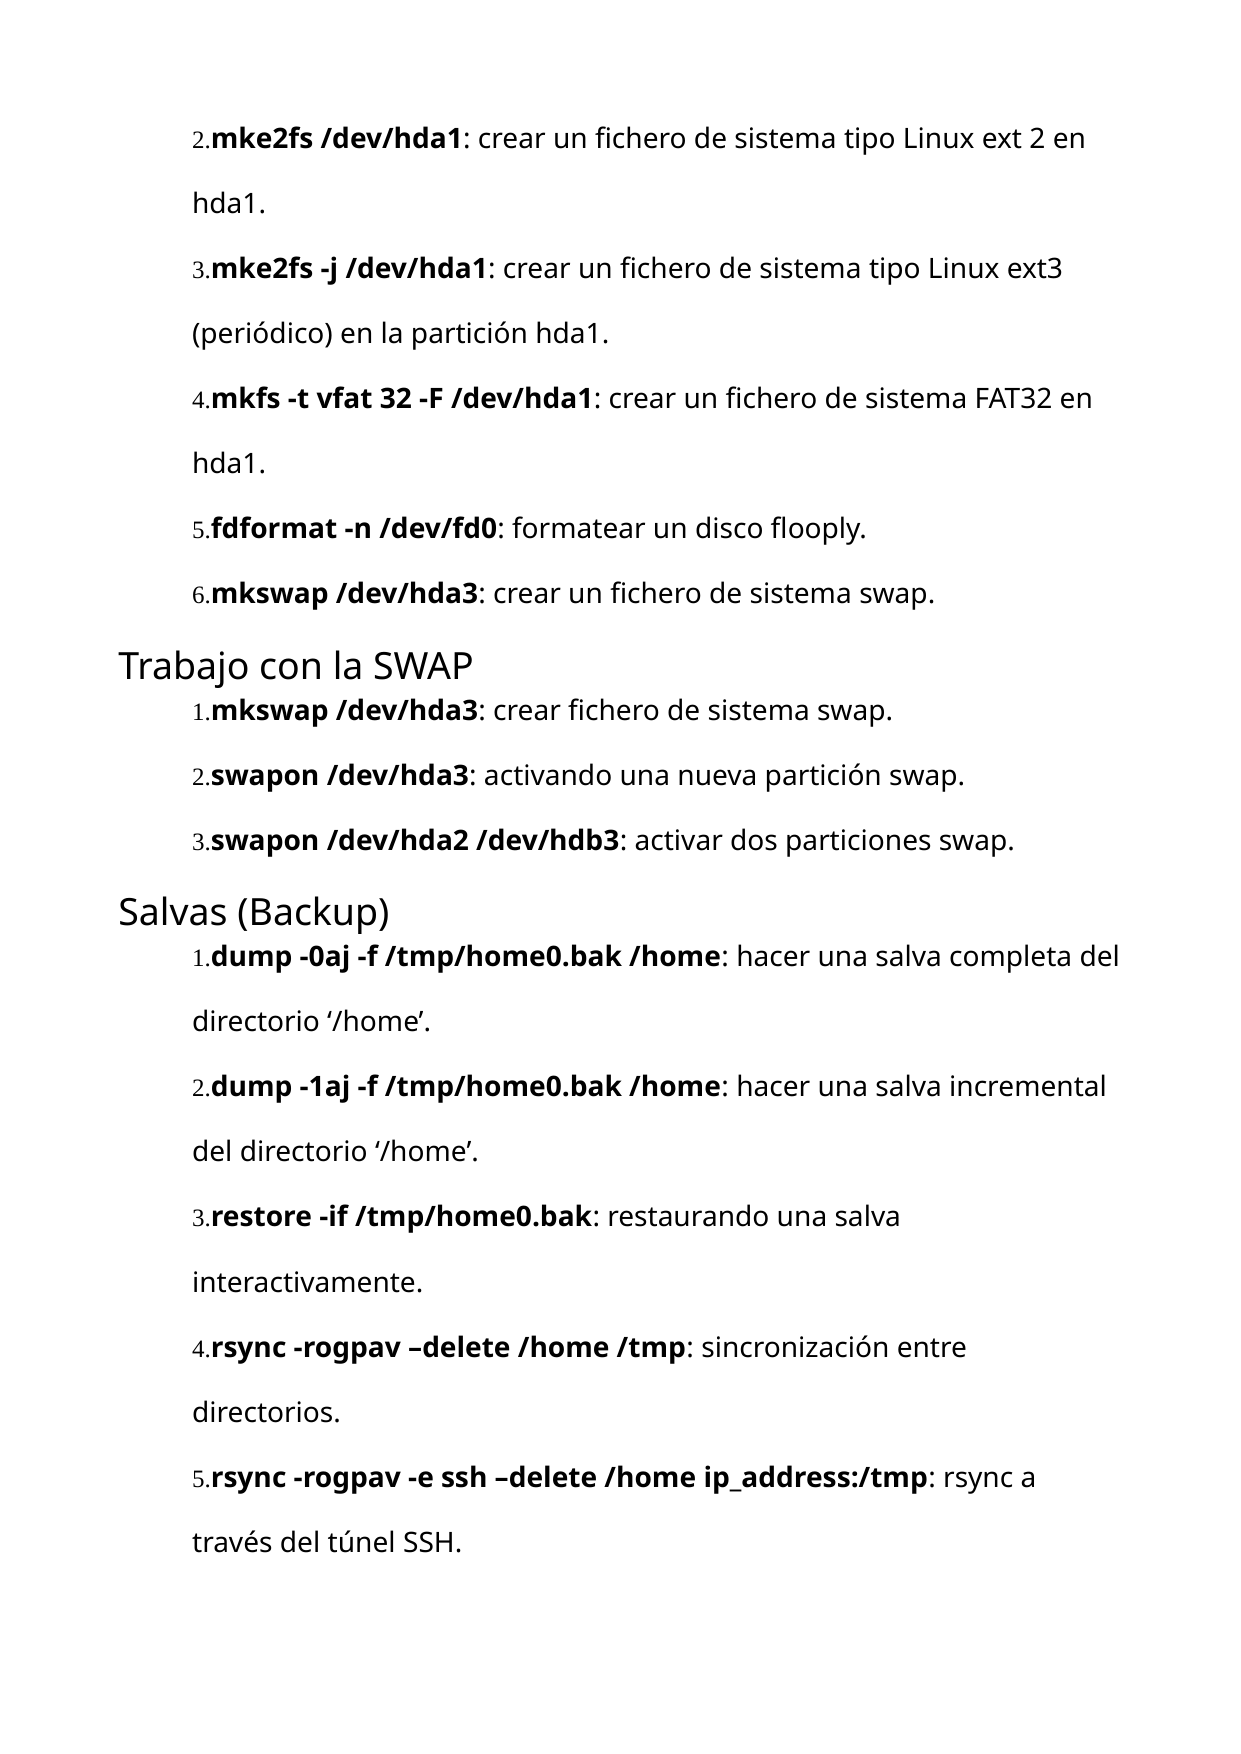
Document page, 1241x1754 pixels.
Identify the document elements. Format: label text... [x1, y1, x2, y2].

subtitle Trabajo con la SWAP [118, 639, 1122, 690]
list mkswap /dev/hda3: crear fichero de sistema swap. [118, 690, 1122, 728]
list rsync -rogpav –delete /home /tmp: sincronización entre directorios. [118, 1327, 1122, 1430]
list mke2fs -j /dev/hda1: crear un fichero de sistema tipo Linux ext3 (periódico) en la partición hda1. [118, 248, 1122, 352]
list rsync -rogpav -e ssh –delete /home ip_address:/tmp: rsync a través del túnel SSH. [118, 1457, 1122, 1561]
list dump -0aj -f /tmp/home0.bak /home: hacer una salva completa del directorio ‘/home’. [118, 936, 1122, 1040]
list swapon /dev/hda2 /dev/hdb3: activar dos particiones swap. [118, 820, 1122, 858]
list swapon /dev/hda3: activando una nueva partición swap. [118, 755, 1122, 793]
list restore -if /tmp/home0.bak: restaurando una salva interactivamente. [118, 1197, 1122, 1300]
list mke2fs /dev/hda1: crear un fichero de sistema tipo Linux ext 2 en hda1. [118, 118, 1122, 222]
list mkswap /dev/hda3: crear un fichero de sistema swap. [118, 574, 1122, 612]
list fdformat -n /dev/fd0: formatear un disco flooply. [118, 509, 1122, 547]
list mkfs -t vfat 32 -F /dev/hda1: crear un fichero de sistema FAT32 en hda1. [118, 378, 1122, 482]
list dump -1aj -f /tmp/home0.bak /home: hacer una salva incremental del directorio ‘/home’. [118, 1067, 1122, 1170]
subtitle Salvas (Backup) [118, 885, 1122, 936]
